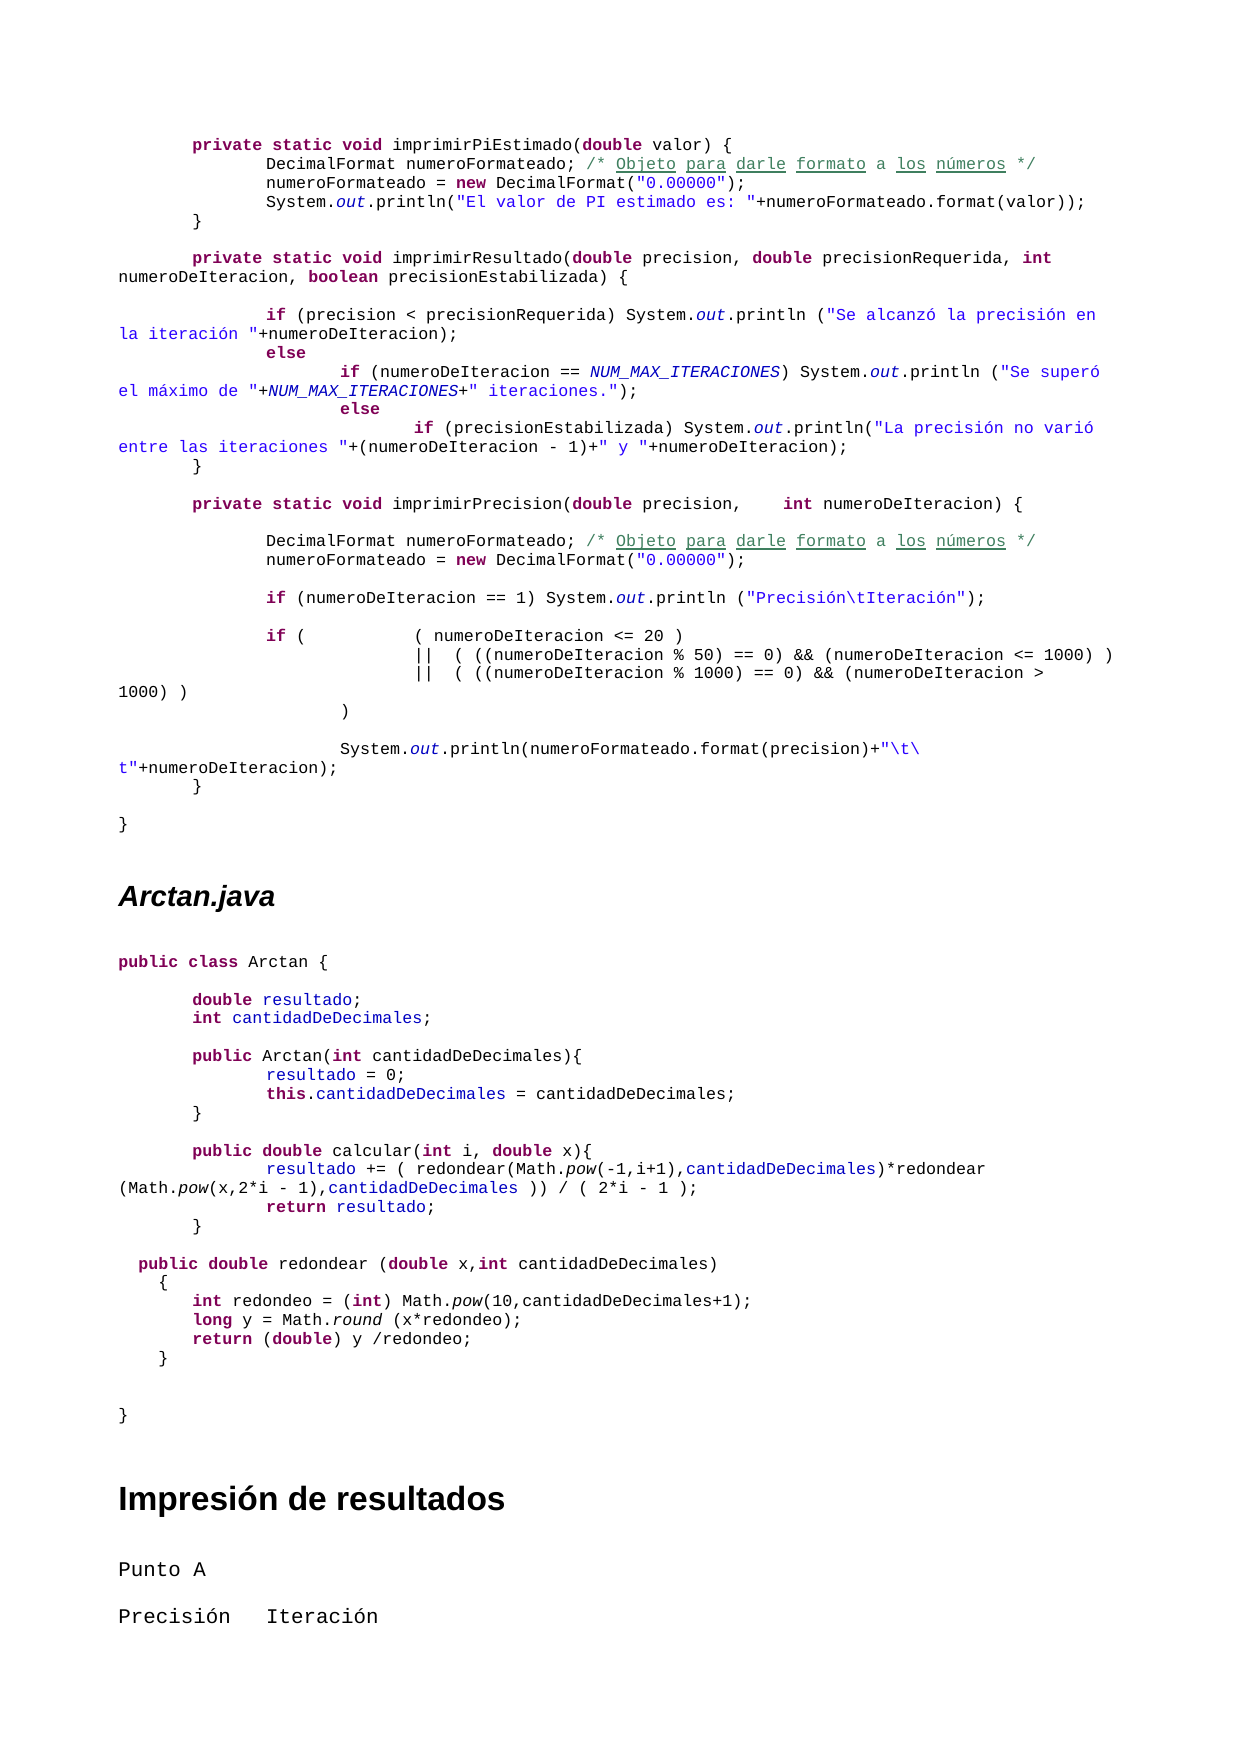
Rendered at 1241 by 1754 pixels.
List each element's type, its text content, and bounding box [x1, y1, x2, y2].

text DecimalFormat numeroFormateado; /* Objeto para darle formato a los números */ [118, 533, 1122, 552]
text private static void imprimirPiEstimado(double valor) { [118, 137, 1122, 156]
text public double redondear (double x,int cantidadDeDecimales) [118, 1255, 1122, 1274]
text public double calcular(int i, double x){ [118, 1142, 1122, 1161]
text if (precision < precisionRequerida) System.out.println ("Se alcanzó la precisión en la iteración "+numeroDeIteracion); [118, 307, 1122, 344]
text } [118, 778, 1122, 797]
text || ( ((numeroDeIteracion % 50) == 0) && (numeroDeIteracion <= 1000) ) [118, 646, 1122, 665]
text if (numeroDeIteracion == NUM_MAX_ITERACIONES) System.out.println ("Se superó el máximo de "+NUM_MAX_ITERACIONES+" iteraciones."); [118, 363, 1122, 401]
text public class Arctan { [118, 953, 1122, 972]
text this.cantidadDeDecimales = cantidadDeDecimales; [118, 1086, 1122, 1104]
text ) [118, 703, 1122, 721]
text if (precisionEstabilizada) System.out.println("La precisión no varió entre las iteraciones "+(numeroDeIteracion - 1)+" y "+numeroDeIteracion); [118, 420, 1122, 457]
text Precisión Iteración [118, 1606, 1122, 1629]
text } [118, 457, 1122, 476]
text System.out.println("El valor de PI estimado es: "+numeroFormateado.format(valor)); [118, 193, 1122, 212]
text } [118, 1217, 1122, 1236]
text System.out.println(numeroFormateado.format(precision)+"\t\t"+numeroDeIteracion); [118, 740, 1122, 778]
text } [118, 1349, 1122, 1368]
text resultado = 0; [118, 1067, 1122, 1086]
text double resultado; [118, 991, 1122, 1010]
text Punto A [118, 1558, 1122, 1582]
text } [118, 816, 1122, 834]
text resultado += ( redondear(Math.pow(-1,i+1),cantidadDeDecimales)*redondear (Math.pow(x,2*i - 1),cantidadDeDecimales )) / ( 2*i - 1 ); [118, 1161, 1122, 1199]
text { [118, 1274, 1122, 1293]
text else [118, 344, 1122, 363]
text DecimalFormat numeroFormateado; /* Objeto para darle formato a los números */ [118, 156, 1122, 175]
text private static void imprimirResultado(double precision, double precisionRequerida, int numeroDeIteracion, boolean precisionEstabilizada) { [118, 250, 1122, 288]
text numeroFormateado = new DecimalFormat("0.00000"); [118, 175, 1122, 193]
text if (numeroDeIteracion == 1) System.out.println ("Precisión\tIteración"); [118, 589, 1122, 608]
text int redondeo = (int) Math.pow(10,cantidadDeDecimales+1); [118, 1293, 1122, 1312]
text else [118, 401, 1122, 420]
text || ( ((numeroDeIteracion % 1000) == 0) && (numeroDeIteracion > 1000) ) [118, 665, 1122, 703]
text } [118, 1406, 1122, 1425]
text public Arctan(int cantidadDeDecimales){ [118, 1048, 1122, 1067]
text numeroFormateado = new DecimalFormat("0.00000"); [118, 552, 1122, 571]
subtitle Impresión de resultados [118, 1479, 1122, 1517]
text if ( ( numeroDeIteracion <= 20 ) [118, 627, 1122, 646]
text long y = Math.round (x*redondeo); [118, 1312, 1122, 1331]
text int cantidadDeDecimales; [118, 1010, 1122, 1029]
text } [118, 1104, 1122, 1123]
text return resultado; [118, 1199, 1122, 1217]
text } [118, 212, 1122, 231]
subtitle Arctan.java [118, 879, 1122, 912]
text private static void imprimirPrecision(double precision, int numeroDeIteracion) { [118, 495, 1122, 514]
text return (double) y /redondeo; [118, 1331, 1122, 1349]
